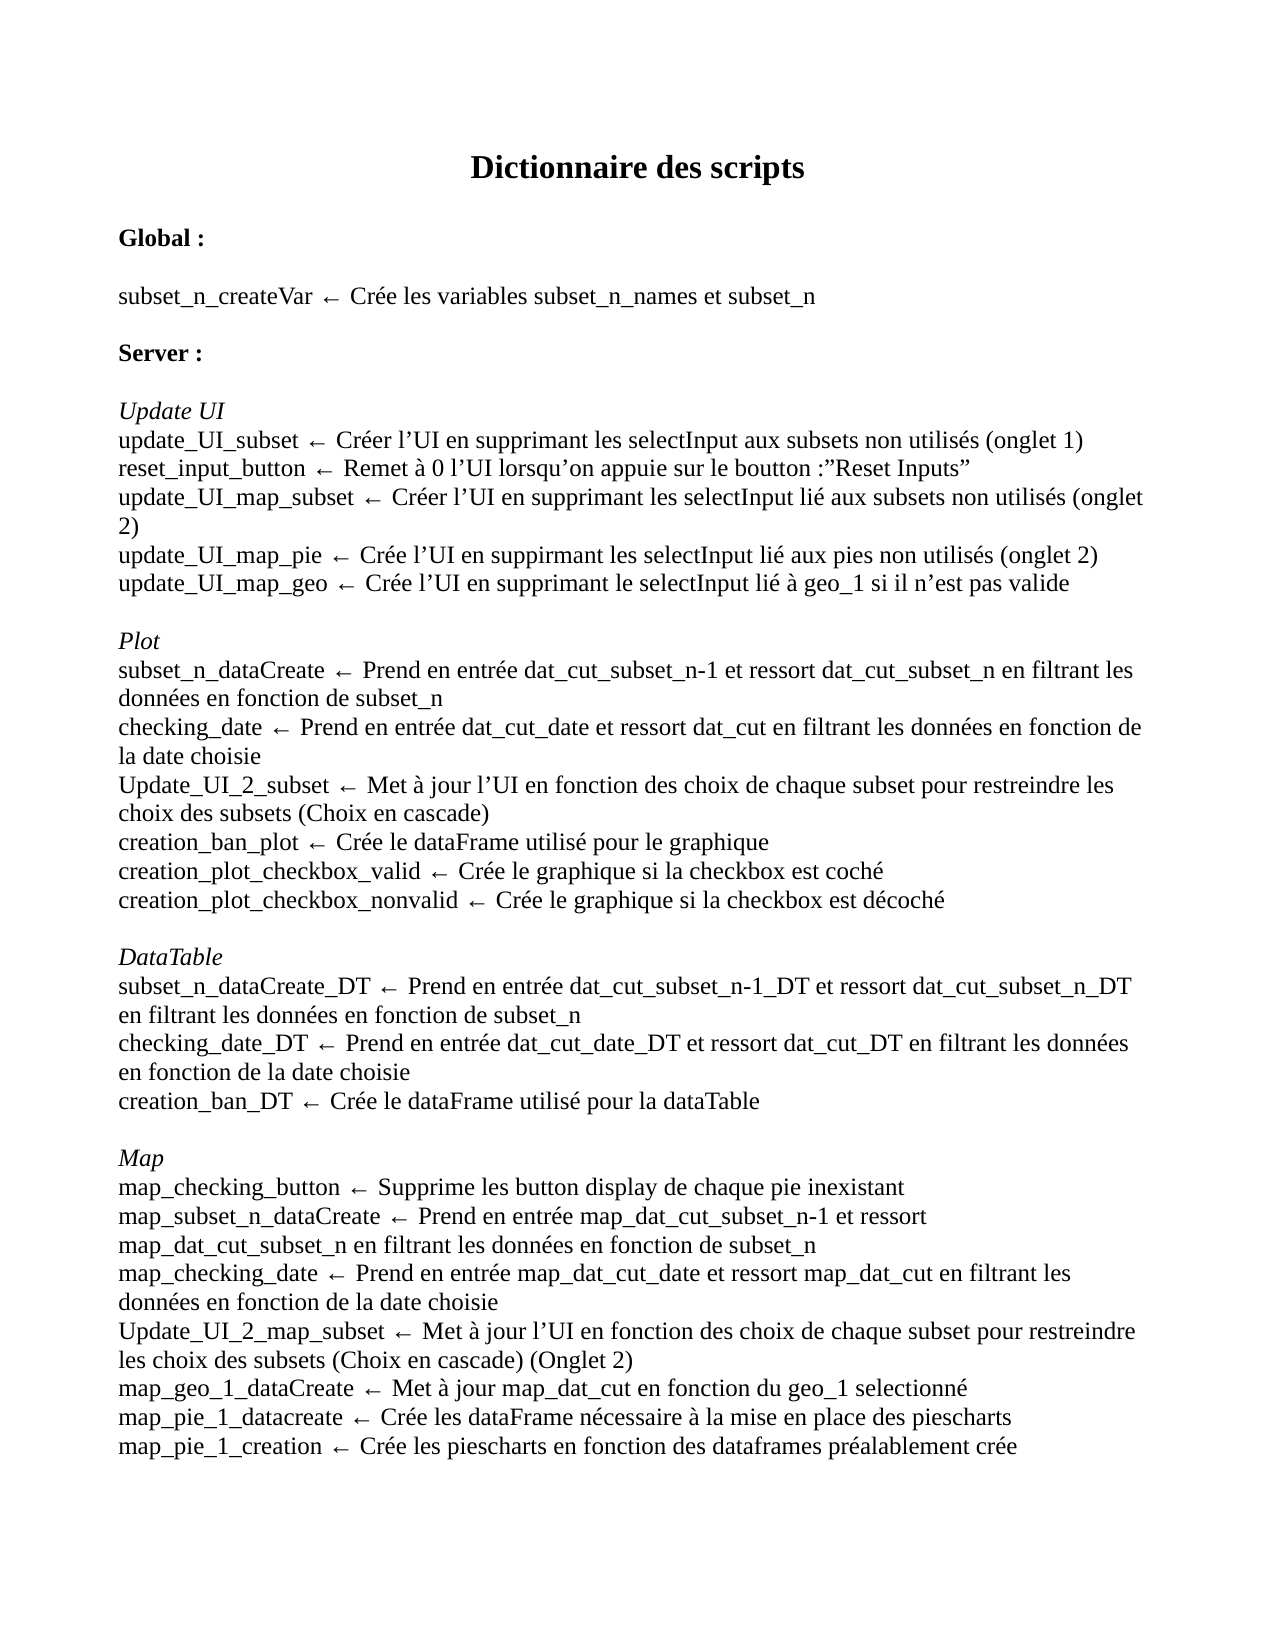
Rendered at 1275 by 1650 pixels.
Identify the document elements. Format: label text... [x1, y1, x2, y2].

text creation_plot_checkbox_nonvalid ← Crée le graphique si la checkbox est décoché [118, 885, 1157, 913]
text map_geo_1_dataCreate ← Met à jour map_dat_cut en fonction du geo_1 selectionné [118, 1373, 1157, 1402]
text creation_ban_plot ← Crée le dataFrame utilisé pour le graphique [118, 827, 1157, 856]
text map_checking_button ← Supprime les button display de chaque pie inexistant [118, 1172, 1157, 1201]
text subset_n_dataCreate ← Prend en entrée dat_cut_subset_n-1 et ressort dat_cut_subset_n en filtrant les données en fonction de subset_n [118, 655, 1157, 712]
text Update_UI_2_map_subset ← Met à jour l’UI en fonction des choix de chaque subset pour restreindre les choix des subsets (Choix en cascade) (Onglet 2) [118, 1316, 1157, 1373]
text Dictionnaire des scripts [118, 147, 1157, 185]
text update_UI_map_geo ← Crée l’UI en supprimant le selectInput lié à geo_1 si il n’est pas valide [118, 568, 1157, 597]
text Global : [118, 223, 1157, 252]
text DataTable [118, 942, 1157, 971]
text Map [118, 1143, 1157, 1172]
text map_pie_1_creation ← Crée les piescharts en fonction des dataframes préalablement crée [118, 1431, 1157, 1460]
text creation_ban_DT ← Crée le dataFrame utilisé pour la dataTable [118, 1086, 1157, 1115]
text map_subset_n_dataCreate ← Prend en entrée map_dat_cut_subset_n-1 et ressort map_dat_cut_subset_n en filtrant les données en fonction de subset_n [118, 1201, 1157, 1258]
text Update UI [118, 396, 1157, 425]
text Server : [118, 338, 1157, 367]
text reset_input_button ← Remet à 0 l’UI lorsqu’on appuie sur le boutton :”Reset Inputs” [118, 453, 1157, 482]
text update_UI_map_subset ← Créer l’UI en supprimant les selectInput lié aux subsets non utilisés (onglet 2) [118, 482, 1157, 540]
text update_UI_subset ← Créer l’UI en supprimant les selectInput aux subsets non utilisés (onglet 1) [118, 425, 1157, 453]
text update_UI_map_pie ← Crée l’UI en suppirmant les selectInput lié aux pies non utilisés (onglet 2) [118, 540, 1157, 568]
text map_checking_date ← Prend en entrée map_dat_cut_date et ressort map_dat_cut en filtrant les données en fonction de la date choisie [118, 1258, 1157, 1316]
text checking_date_DT ← Prend en entrée dat_cut_date_DT et ressort dat_cut_DT en filtrant les données en fonction de la date choisie [118, 1028, 1157, 1086]
text Update_UI_2_subset ← Met à jour l’UI en fonction des choix de chaque subset pour restreindre les choix des subsets (Choix en cascade) [118, 770, 1157, 827]
text subset_n_createVar ← Crée les variables subset_n_names et subset_n [118, 281, 1157, 310]
text subset_n_dataCreate_DT ← Prend en entrée dat_cut_subset_n-1_DT et ressort dat_cut_subset_n_DT en filtrant les données en fonction de subset_n [118, 971, 1157, 1028]
text map_pie_1_datacreate ← Crée les dataFrame nécessaire à la mise en place des piescharts [118, 1402, 1157, 1431]
text Plot [118, 626, 1157, 655]
text creation_plot_checkbox_valid ← Crée le graphique si la checkbox est coché [118, 856, 1157, 885]
text checking_date ← Prend en entrée dat_cut_date et ressort dat_cut en filtrant les données en fonction de la date choisie [118, 712, 1157, 770]
